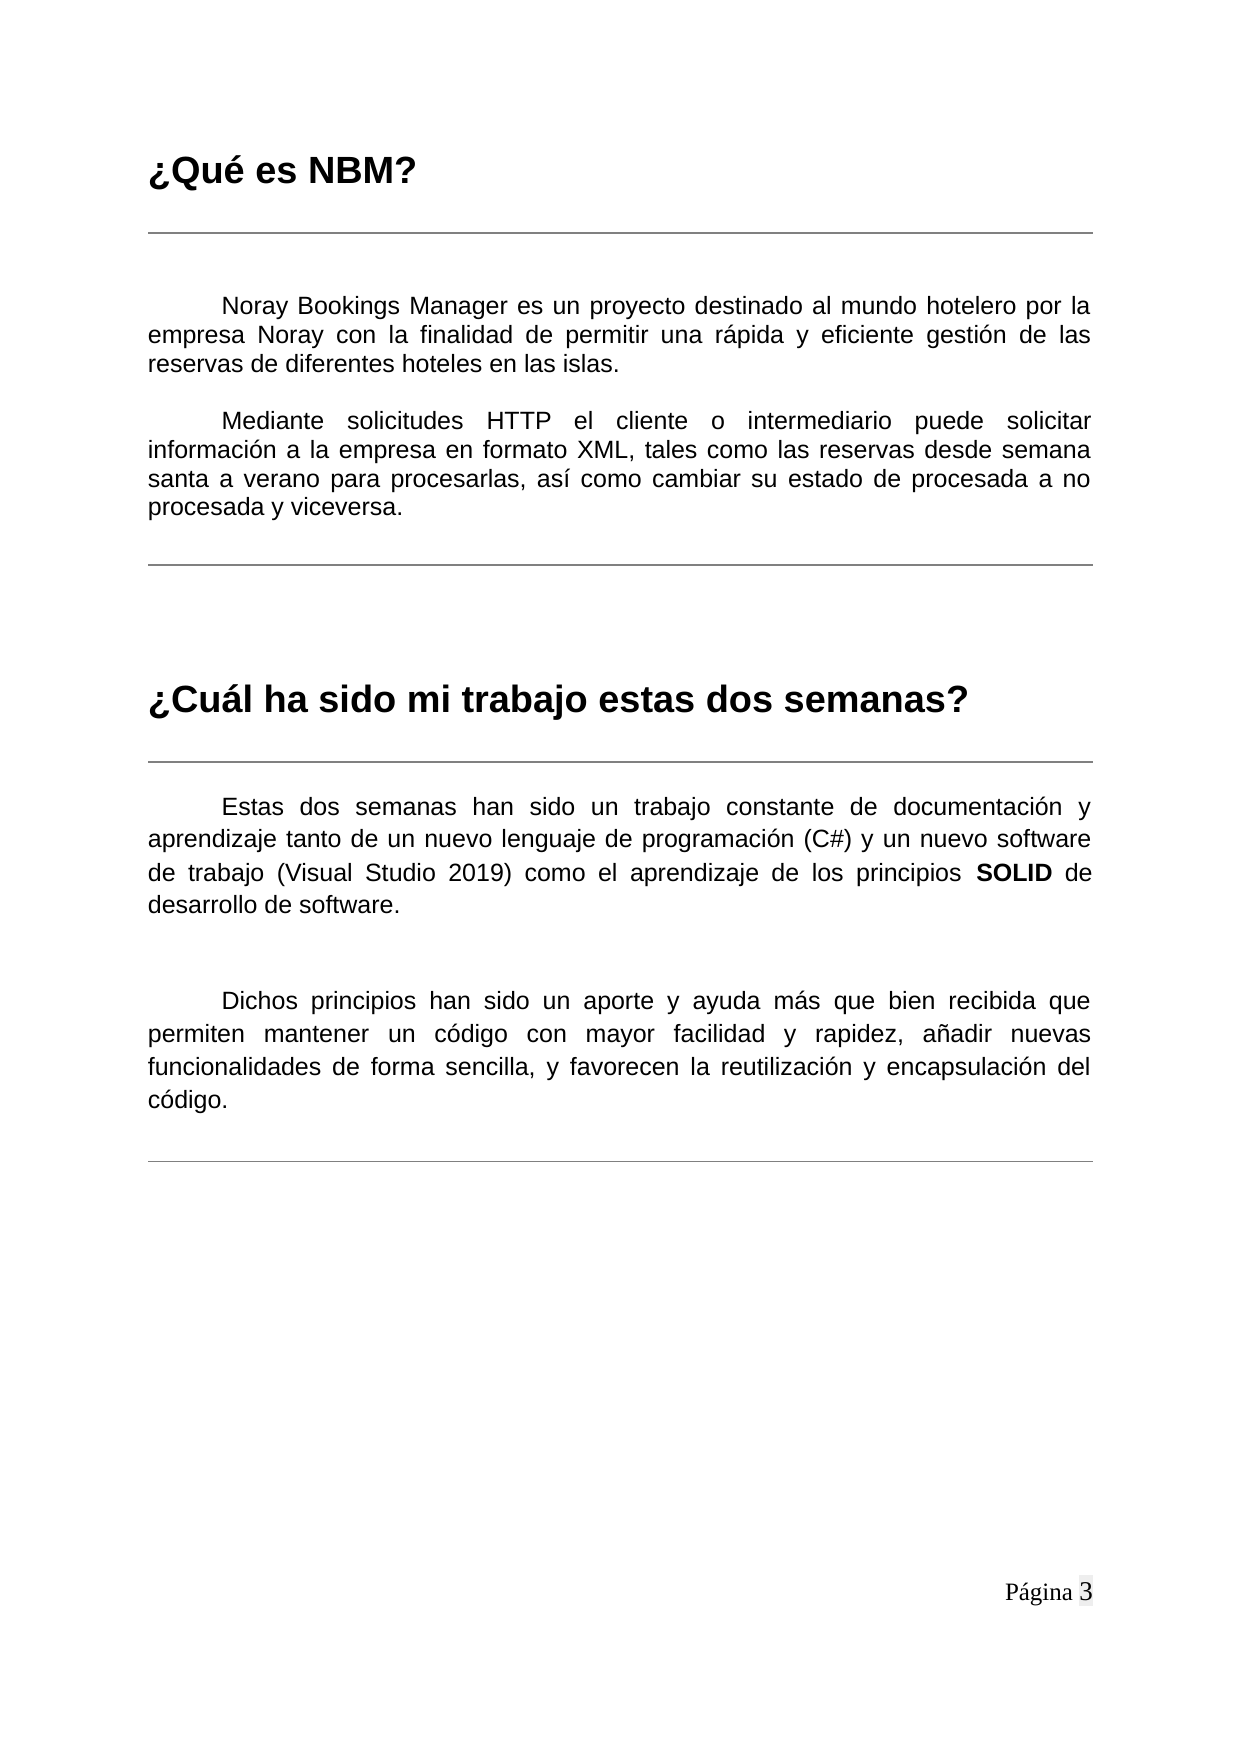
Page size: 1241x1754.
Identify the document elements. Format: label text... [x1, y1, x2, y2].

subtitle ¿Cuál ha sido mi trabajo estas dos semanas? [148, 677, 1093, 720]
text Estas dos semanas han sido un trabajo constante de documentación y aprendizaje tanto de un nuevo lenguaje de programación (C#) y un nuevo software de trabajo (Visual Studio 2019) como el aprendizaje de los principios SOLID de desarrollo de software. [148, 791, 1093, 919]
subtitle ¿Qué es NBM? [148, 148, 1093, 191]
text Mediante solicitudes HTTP el cliente o intermediario puede solicitar información a la empresa en formato XML, tales como las reservas desde semana santa a verano para procesarlas, así como cambiar su estado de procesada a no procesada y viceversa. [148, 406, 1093, 521]
text Dichos principios han sido un aporte y ayuda más que bien recibida que permiten mantener un código con mayor facilidad y rapidez, añadir nuevas funcionalidades de forma sencilla, y favorecen la reutilización y encapsulación del código. [148, 986, 1093, 1113]
text Noray Bookings Manager es un proyecto destinado al mundo hotelero por la empresa Noray con la finalidad de permitir una rápida y eficiente gestión de las reservas de diferentes hoteles en las islas. [148, 291, 1093, 377]
